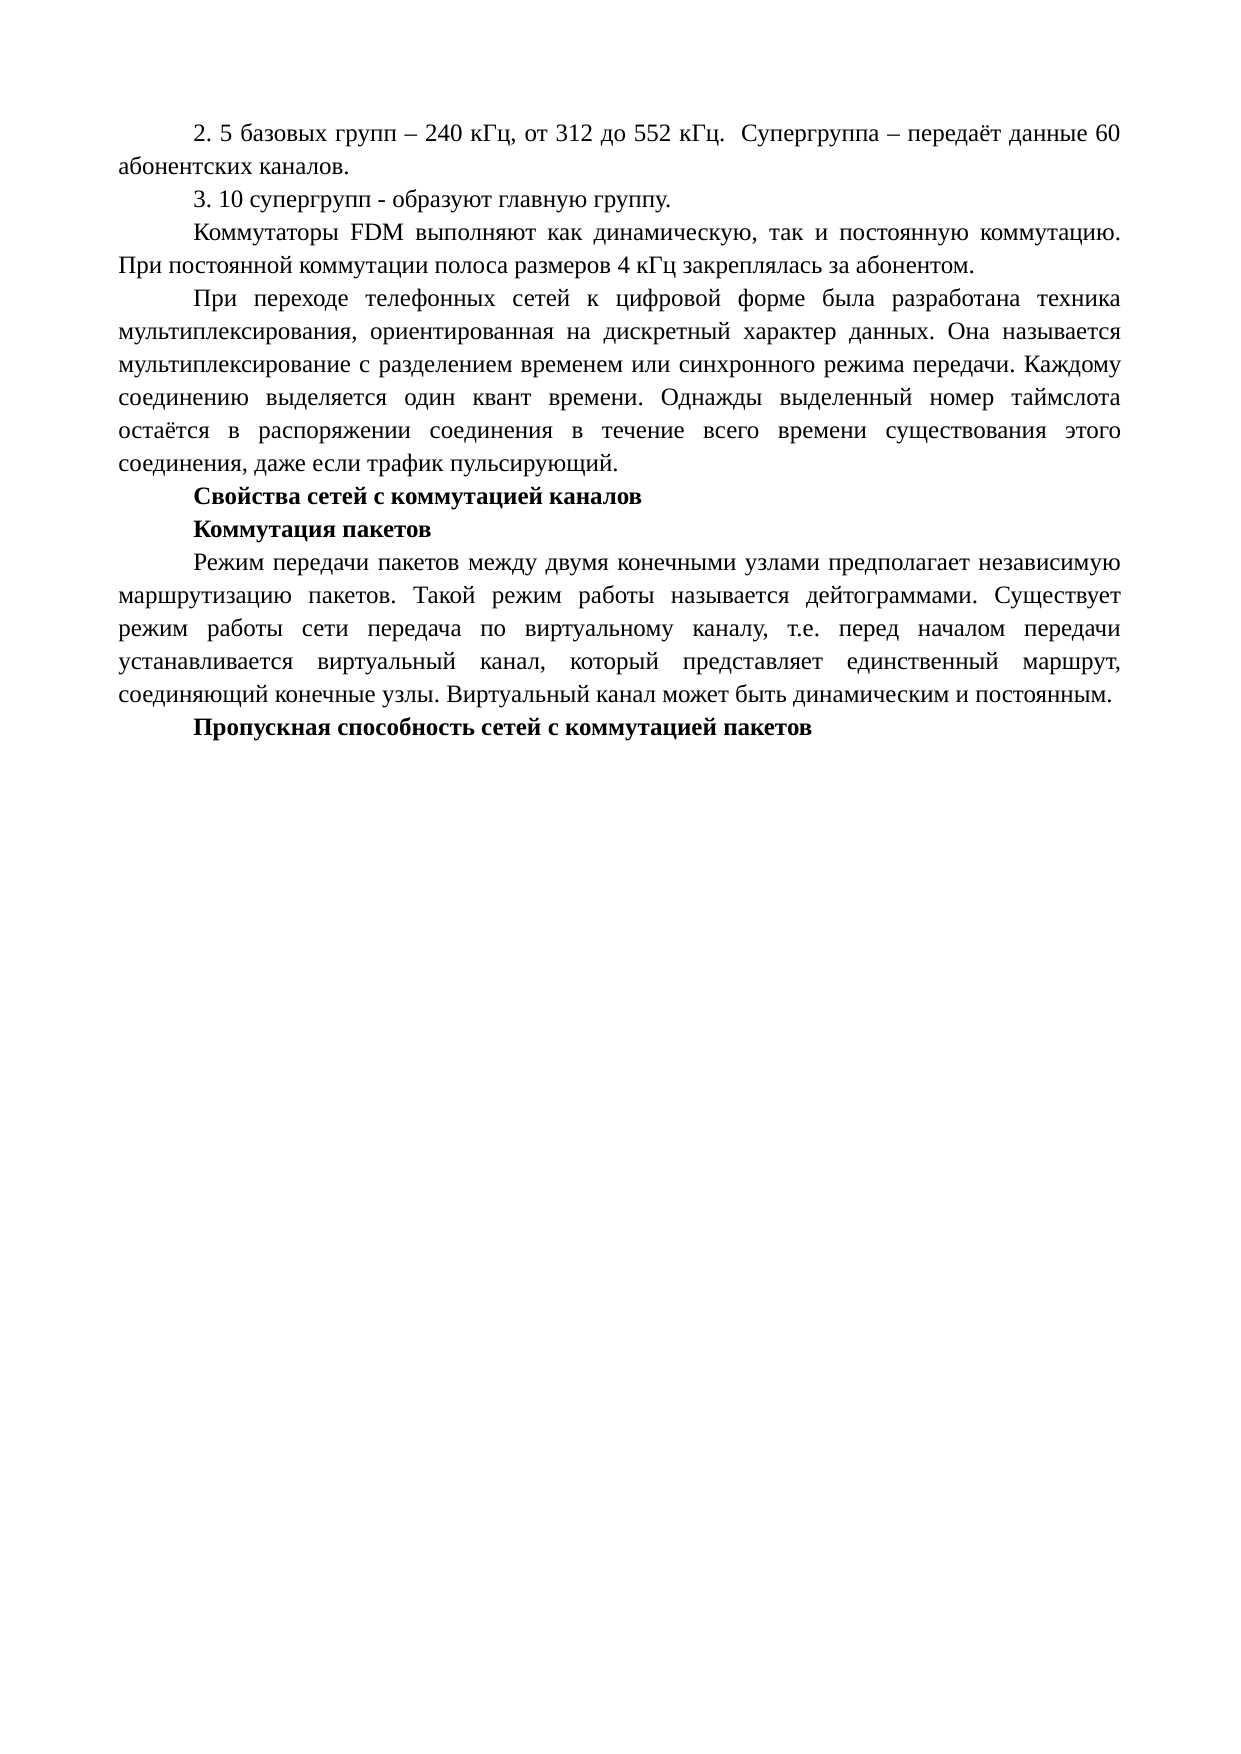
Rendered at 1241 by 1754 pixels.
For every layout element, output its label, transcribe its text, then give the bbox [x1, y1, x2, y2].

text 2. 5 базовых групп – 240 кГц, от 312 до 552 кГц. Супергруппа – передаёт данные 60 абонентских каналов. [118, 118, 1122, 180]
text При переходе телефонных сетей к цифровой форме была разработана техника мультиплексирования, ориентированная на дискретный характер данных. Она называется мультиплексирование с разделением временем или синхронного режима передачи. Каждому соединению выделяется один квант времени. Однажды выделенный номер таймслота остаётся в распоряжении соединения в течение всего времени существования этого соединения, даже если трафик пульсирующий. [118, 283, 1122, 477]
text Коммутация пакетов [118, 514, 1122, 543]
text Коммутаторы FDM выполняют как динамическую, так и постоянную коммутацию. При постоянной коммутации полоса размеров 4 кГц закреплялась за абонентом. [118, 217, 1122, 279]
text Режим передачи пакетов между двумя конечными узлами предполагает независимую маршрутизацию пакетов. Такой режим работы называется дейтограммами. Существует режим работы сети передача по виртуальному каналу, т.е. перед началом передачи устанавливается виртуальный канал, который представляет единственный маршрут, соединяющий конечные узлы. Виртуальный канал может быть динамическим и постоянным. [118, 547, 1122, 708]
text Свойства сетей с коммутацией каналов [118, 481, 1122, 510]
text 3. 10 супергрупп - образуют главную группу. [118, 184, 1122, 213]
text Пропускная способность сетей с коммутацией пакетов [118, 712, 1122, 741]
